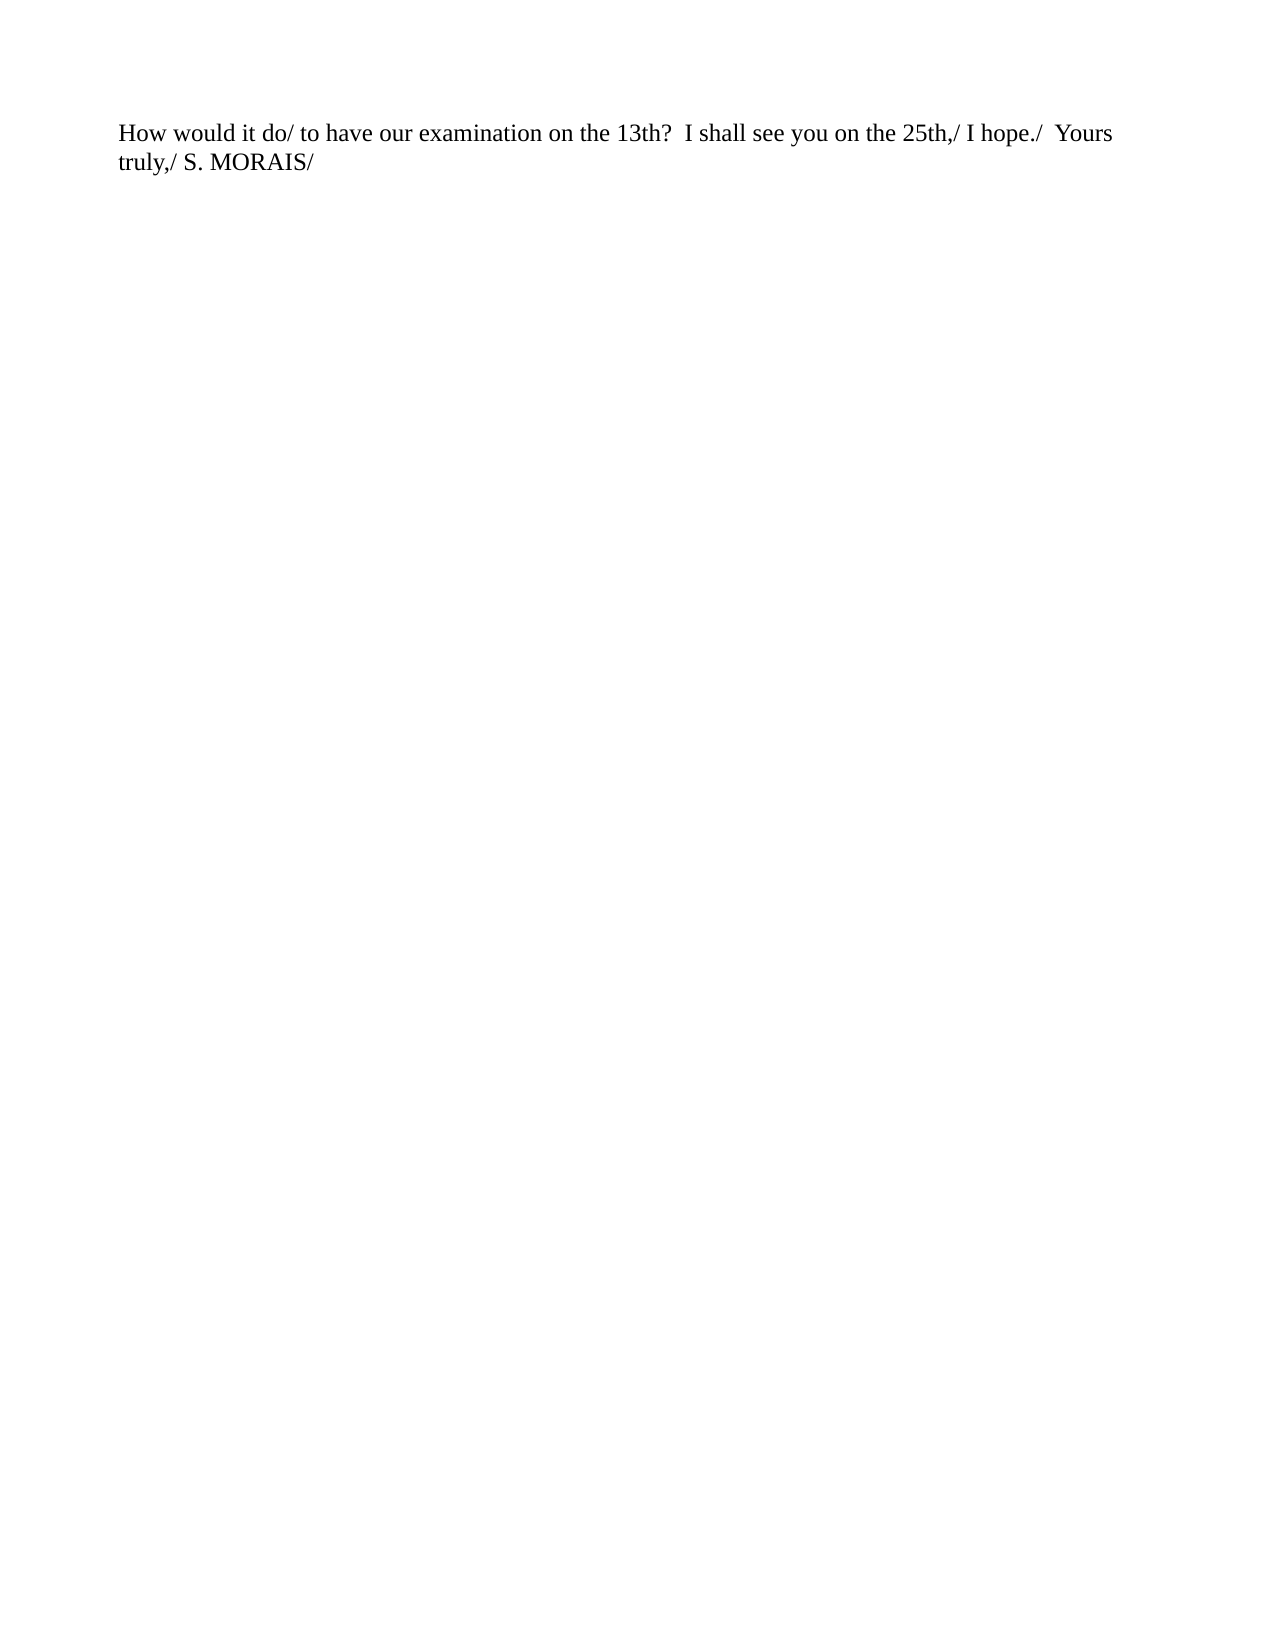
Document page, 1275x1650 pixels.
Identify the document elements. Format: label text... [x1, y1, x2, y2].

text How would it do/ to have our examination on the 13th? I shall see you on the 25th,/ I hope./ Yours truly,/ S. MORAIS/ [118, 118, 1157, 176]
